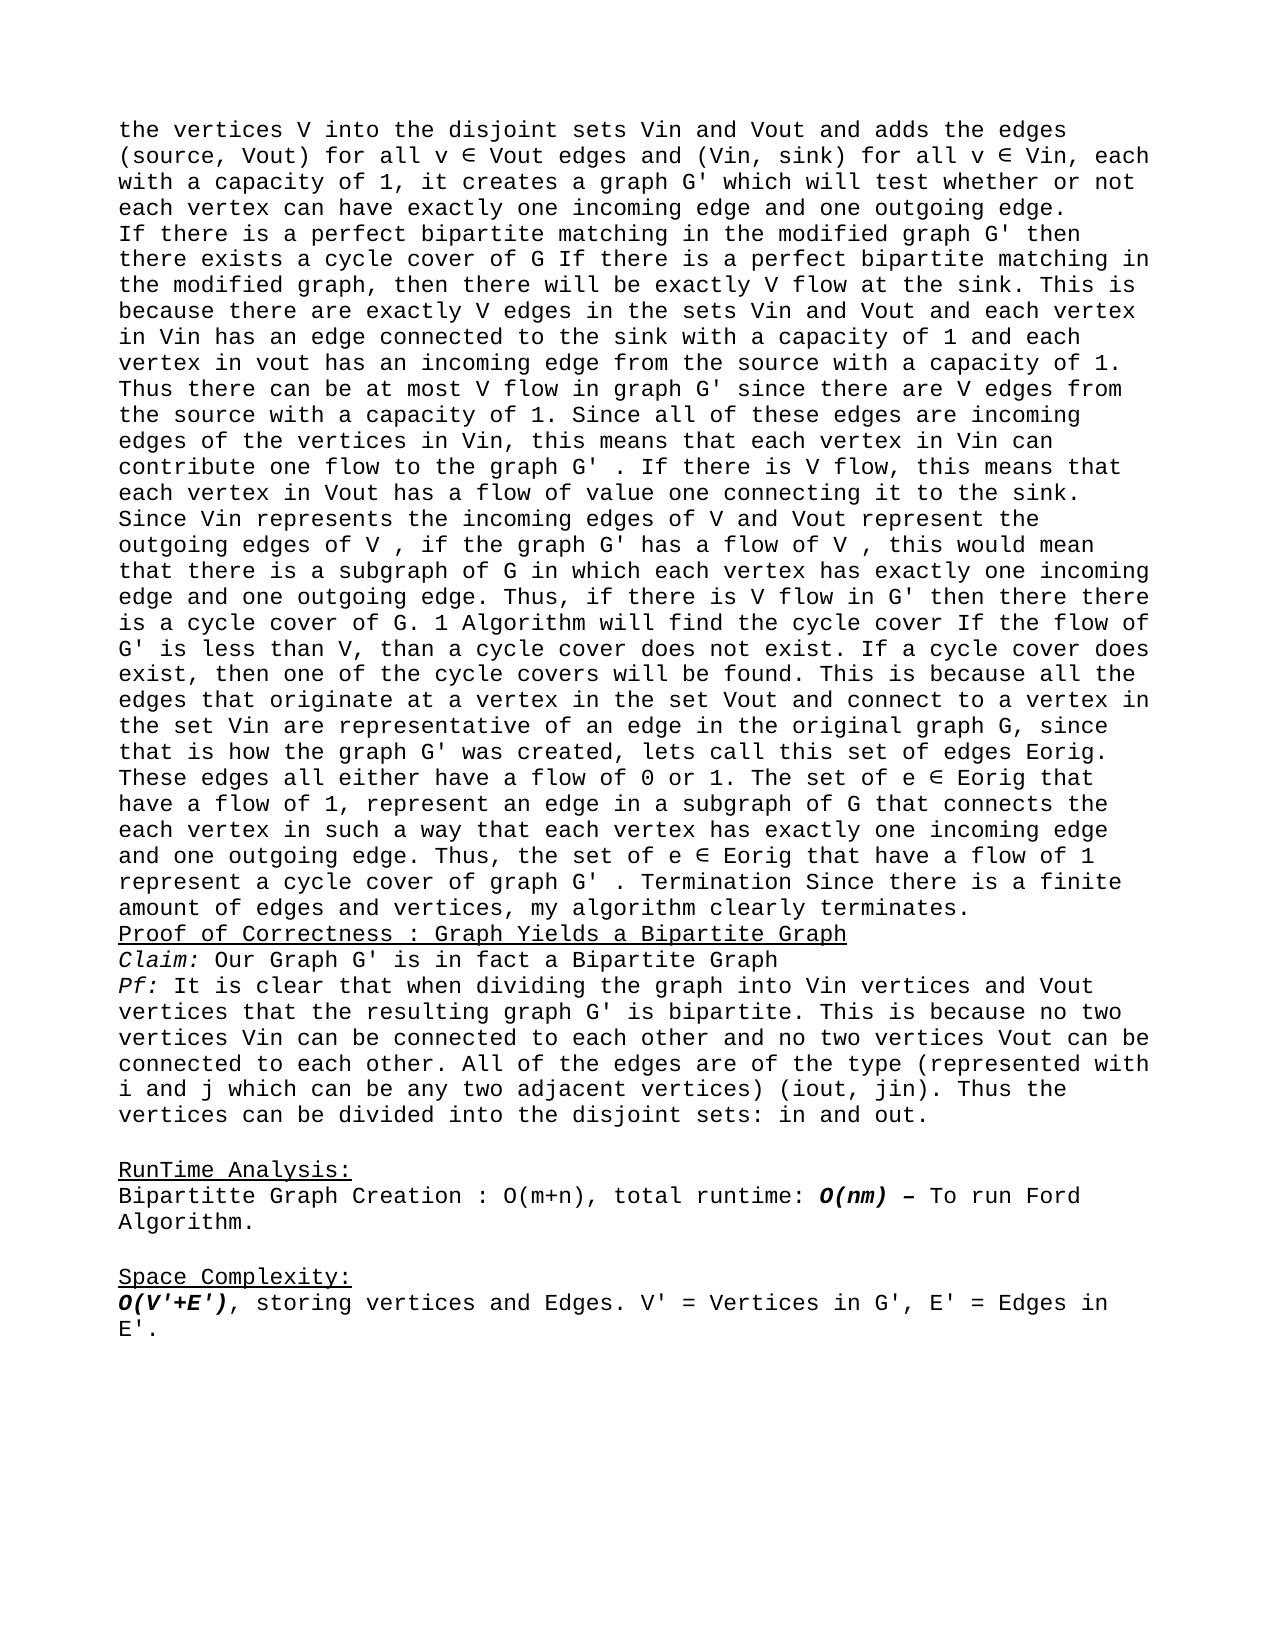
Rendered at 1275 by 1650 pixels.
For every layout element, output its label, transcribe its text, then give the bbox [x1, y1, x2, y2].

text the vertices V into the disjoint sets Vin and Vout and adds the edges (source, Vout) for all v ∈ Vout edges and (Vin, sink) for all v ∈ Vin, each with a capacity of 1, it creates a graph G' which will test whether or not each vertex can have exactly one incoming edge and one outgoing edge. [118, 118, 1157, 222]
text O(V'+E'), storing vertices and Edges. V' = Vertices in G', E' = Edges in E'. [118, 1291, 1157, 1343]
text Claim: Our Graph G' is in fact a Bipartite Graph [118, 948, 1157, 974]
text If there is a perfect bipartite matching in the modified graph G' then there exists a cycle cover of G If there is a perfect bipartite matching in the modified graph, then there will be exactly V flow at the sink. This is because there are exactly V edges in the sets Vin and Vout and each vertex in Vin has an edge connected to the sink with a capacity of 1 and each vertex in vout has an incoming edge from the source with a capacity of 1. Thus there can be at most V flow in graph G' since there are V edges from the source with a capacity of 1. Since all of these edges are incoming edges of the vertices in Vin, this means that each vertex in Vin can contribute one flow to the graph G' . If there is V flow, this means that each vertex in Vout has a flow of value one connecting it to the sink. Since Vin represents the incoming edges of V and Vout represent the outgoing edges of V , if the graph G' has a flow of V , this would mean that there is a subgraph of G in which each vertex has exactly one incoming edge and one outgoing edge. Thus, if there is V flow in G' then there there is a cycle cover of G. 1 Algorithm will find the cycle cover If the flow of G' is less than V, than a cycle cover does not exist. If a cycle cover does exist, then one of the cycle covers will be found. This is because all the edges that originate at a vertex in the set Vout and connect to a vertex in the set Vin are representative of an edge in the original graph G, since that is how the graph G' was created, lets call this set of edges Eorig. These edges all either have a flow of 0 or 1. The set of e ∈ Eorig that have a flow of 1, represent an edge in a subgraph of G that connects the each vertex in such a way that each vertex has exactly one incoming edge and one outgoing edge. Thus, the set of e ∈ Eorig that have a flow of 1 represent a cycle cover of graph G' . Termination Since there is a finite amount of edges and vertices, my algorithm clearly terminates. [118, 222, 1157, 922]
text Proof of Correctness : Graph Yields a Bipartite Graph [118, 922, 1157, 948]
text RunTime Analysis: [118, 1158, 1157, 1184]
text Bipartitte Graph Creation : O(m+n), total runtime: O(nm) – To run Ford Algorithm. [118, 1184, 1157, 1236]
text Space Complexity: [118, 1265, 1157, 1291]
text Pf: It is clear that when dividing the graph into Vin vertices and Vout vertices that the resulting graph G' is bipartite. This is because no two vertices Vin can be connected to each other and no two vertices Vout can be connected to each other. All of the edges are of the type (represented with i and j which can be any two adjacent vertices) (iout, jin). Thus the vertices can be divided into the disjoint sets: in and out. [118, 974, 1157, 1130]
